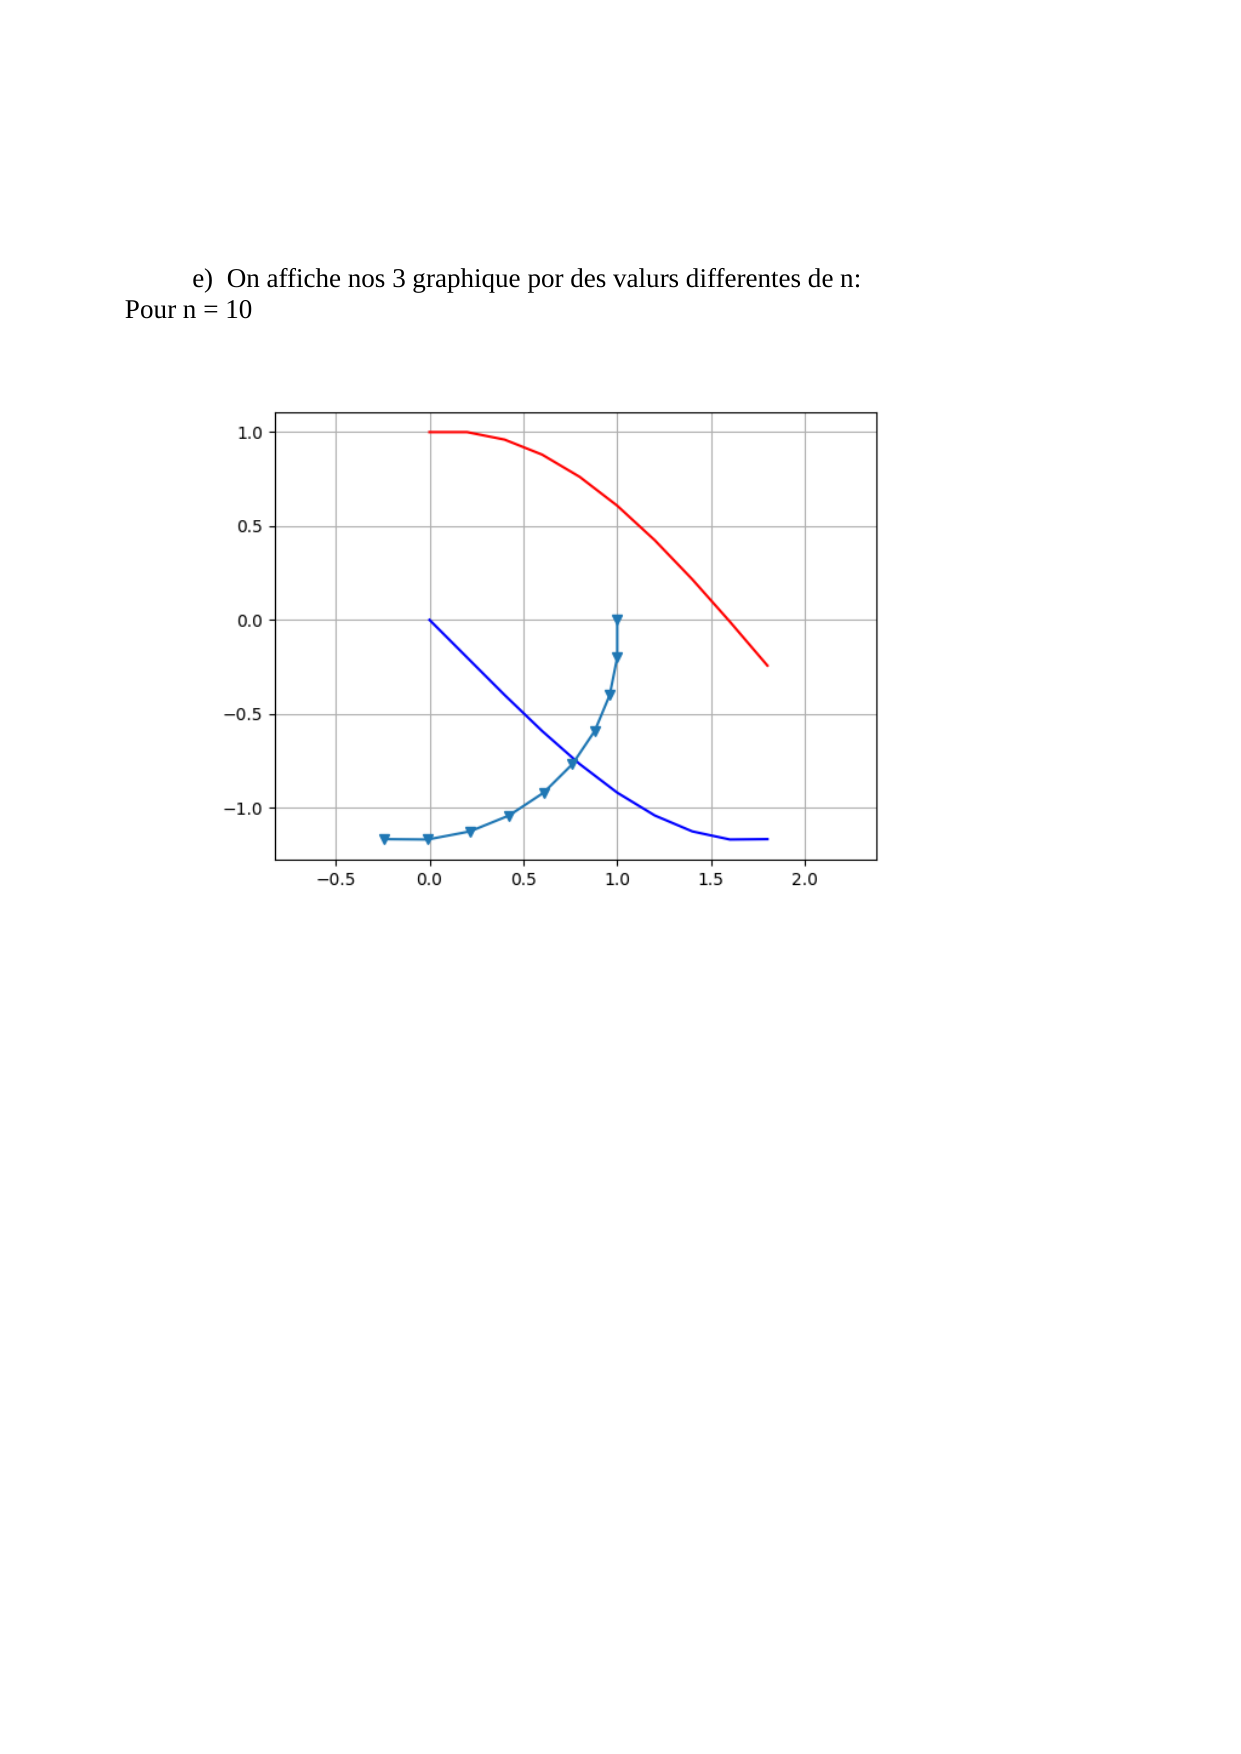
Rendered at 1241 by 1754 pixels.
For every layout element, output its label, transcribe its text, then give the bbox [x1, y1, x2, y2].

text Pour n = 10 [118, 293, 1122, 324]
text e) On affiche nos 3 graphique por des valurs differentes de n: [118, 262, 1122, 293]
picture [221, 389, 895, 900]
